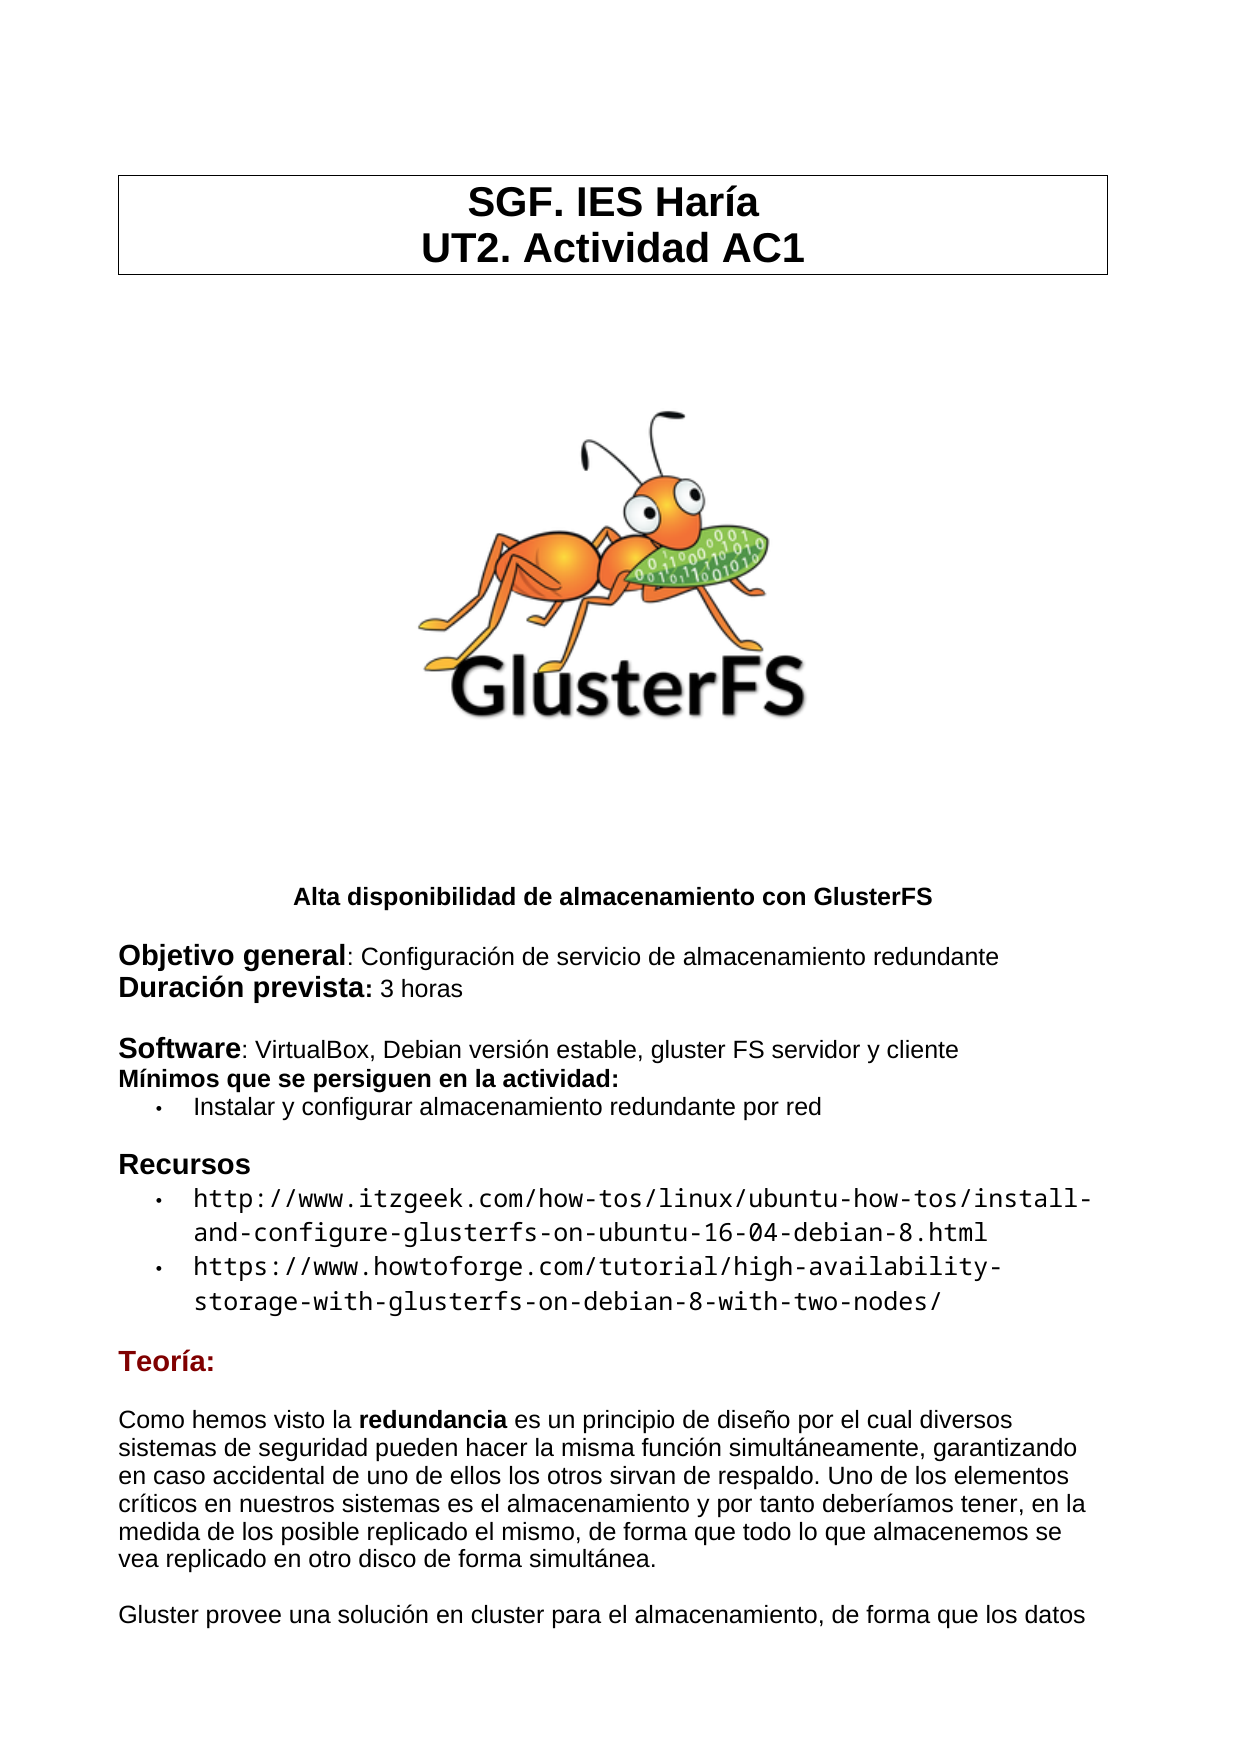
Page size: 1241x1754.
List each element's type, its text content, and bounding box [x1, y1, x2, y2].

text UT2. Actividad AC1 [119, 222, 1107, 274]
list https://www.howtoforge.com/tutorial/high-availability-storage-with-glusterfs-on-debian-8-with-two-nodes/ [156, 1249, 1108, 1317]
text Gluster provee una solución en cluster para el almacenamiento, de forma que los datos [118, 1601, 1108, 1629]
text Software: VirtualBox, Debian versión estable, gluster FS servidor y cliente [118, 1032, 1108, 1064]
text Alta disponibilidad de almacenamiento con GlusterFS [118, 883, 1108, 911]
text Recursos [118, 1148, 1108, 1181]
list Instalar y configurar almacenamiento redundante por red [156, 1092, 1108, 1120]
text Teoría: [118, 1345, 1108, 1378]
text SGF. IES Haría [119, 176, 1107, 222]
text Como hemos visto la redundancia es un principio de diseño por el cual diversos sistemas de seguridad pueden hacer la misma función simultáneamente, garantizando en caso accidental de uno de ellos los otros sirvan de respaldo. Uno de los elementos críticos en nuestros sistemas es el almacenamiento y por tanto deberíamos tener, en la medida de los posible replicado el mismo, de forma que todo lo que almacenemos se vea replicado en otro disco de forma simultánea. [118, 1406, 1108, 1573]
list http://www.itzgeek.com/how-tos/linux/ubuntu-how-tos/install-and-configure-glusterfs-on-ubuntu-16-04-debian-8.html [156, 1181, 1108, 1249]
text Duración prevista: 3 horas [118, 971, 1108, 1004]
picture [378, 330, 848, 800]
text Mínimos que se persiguen en la actividad: [118, 1064, 1108, 1092]
text Objetivo general: Configuración de servicio de almacenamiento redundante [118, 939, 1108, 971]
